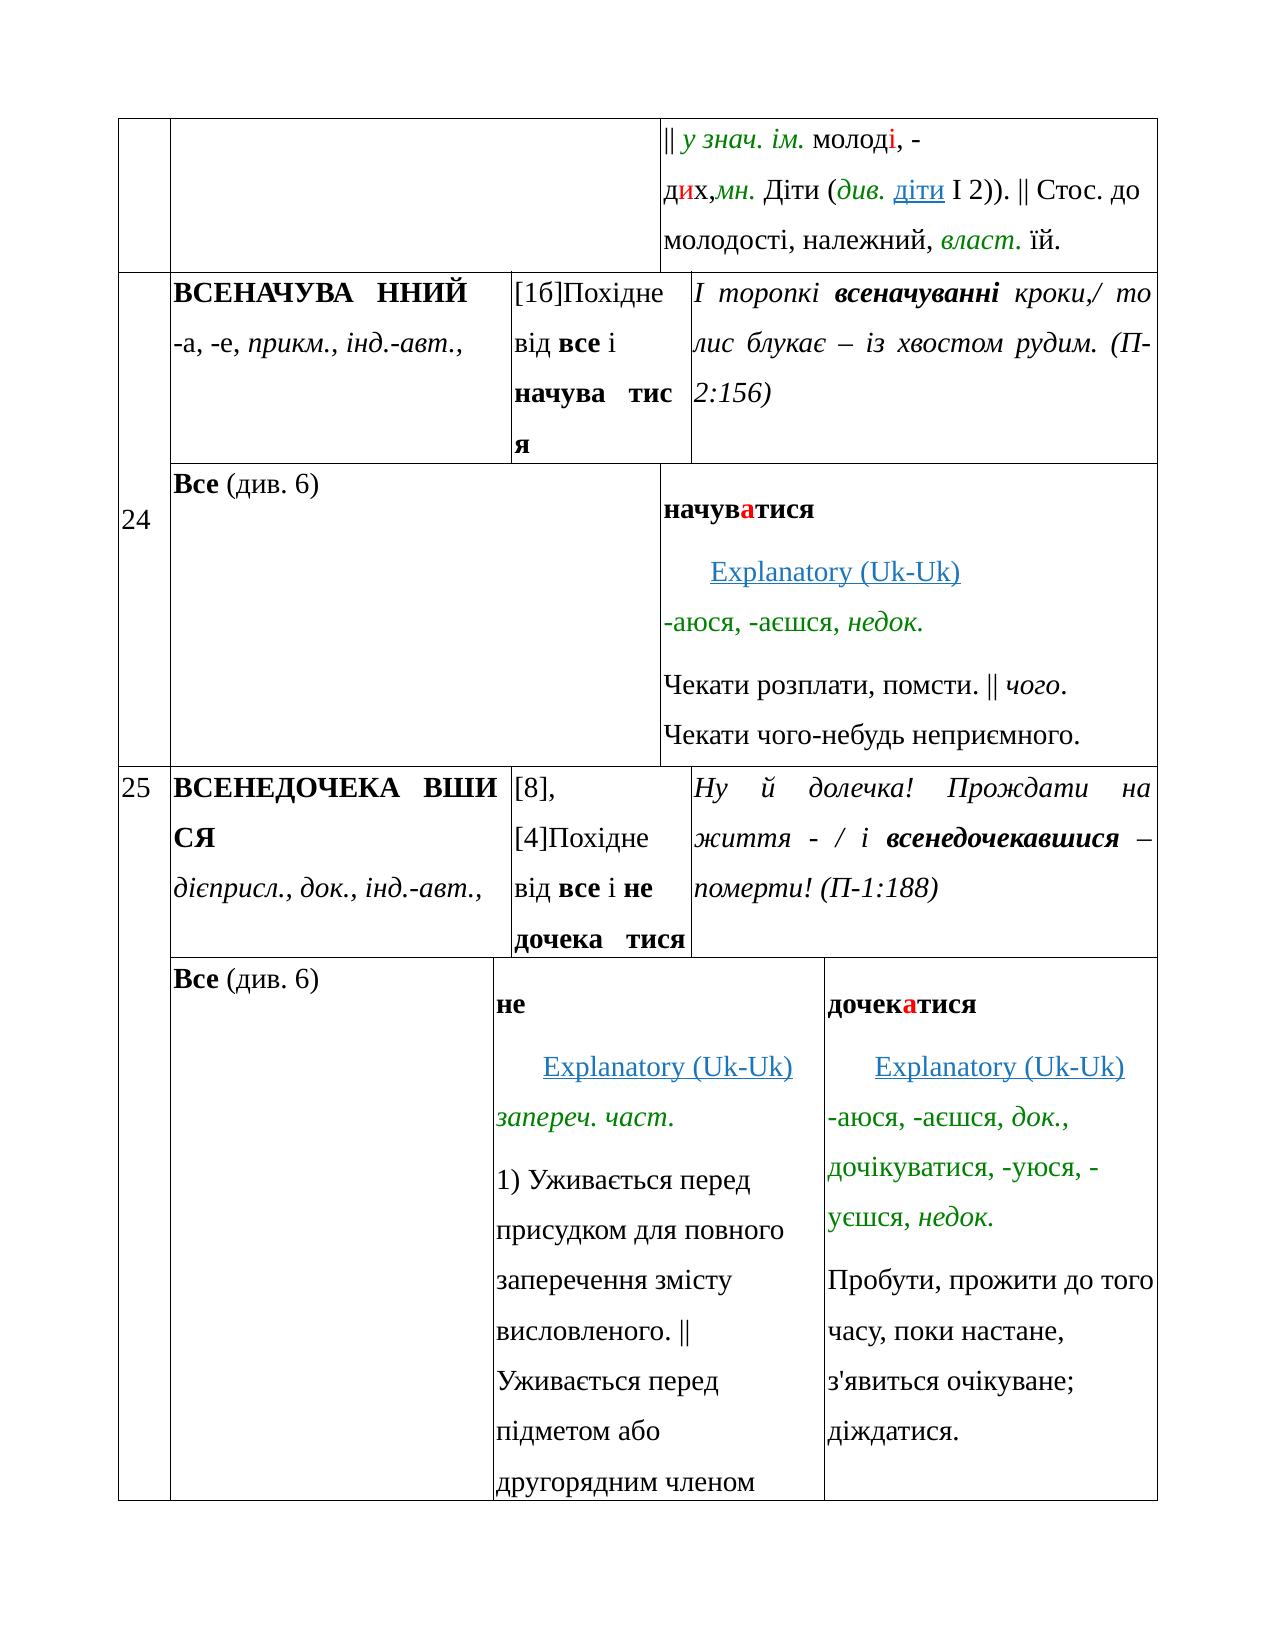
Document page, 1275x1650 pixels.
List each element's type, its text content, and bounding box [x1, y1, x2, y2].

table_cell дочекатися Explanatory (Uk-Uk) -аюся, -аєшся, док., дочікуватися, -уюся, -уєшся, недок. Пробути, прожити до того часу, поки настане, з'явиться очікуване; діждатися. [825, 958, 1157, 1500]
table_cell Все (див. 6) [171, 464, 660, 766]
table_cell начуватися Explanatory (Uk-Uk) -аюся, -аєшся, недок. Чекати розплати, помсти. || чого. Чекати чого-небудь неприємного. [661, 464, 1157, 766]
table_cell 25 [119, 767, 170, 1500]
table_cell || у знач. ім. молоді, -дих,мн. Діти (див. діти I 2)). || Стос. до молодості, належний, власт. їй. [661, 119, 1157, 271]
table_cell Ну й долечка! Прождати на життя - / і всенедочекавшися – померти! (П-1:188) [692, 767, 1157, 957]
table_cell [171, 119, 660, 271]
table_cell ВсенедочекАвшися дієприсл., док., інд.-авт., [171, 767, 511, 957]
table_cell [119, 119, 170, 271]
table_cell Все (див. 6) [171, 958, 493, 1500]
table_cell [1б]Похідне від все і начуватися [512, 273, 691, 462]
table_cell не Explanatory (Uk-Uk) запереч. част. 1) Уживається перед присудком для повного заперечення змісту висловленого. || Уживається перед підметом або другорядним членом [494, 958, 824, 1500]
table_cell [8], [4]Похідне від все і не дочекатися [512, 767, 691, 957]
table_cell 24 [119, 273, 170, 766]
table_cell І торопкі всеначуванні кроки,/ то лис блукає – із хвостом рудим. (П-2:156) [692, 273, 1157, 462]
table_cell ВсеначувАнний -а, -е, прикм., інд.-авт., [171, 273, 511, 462]
